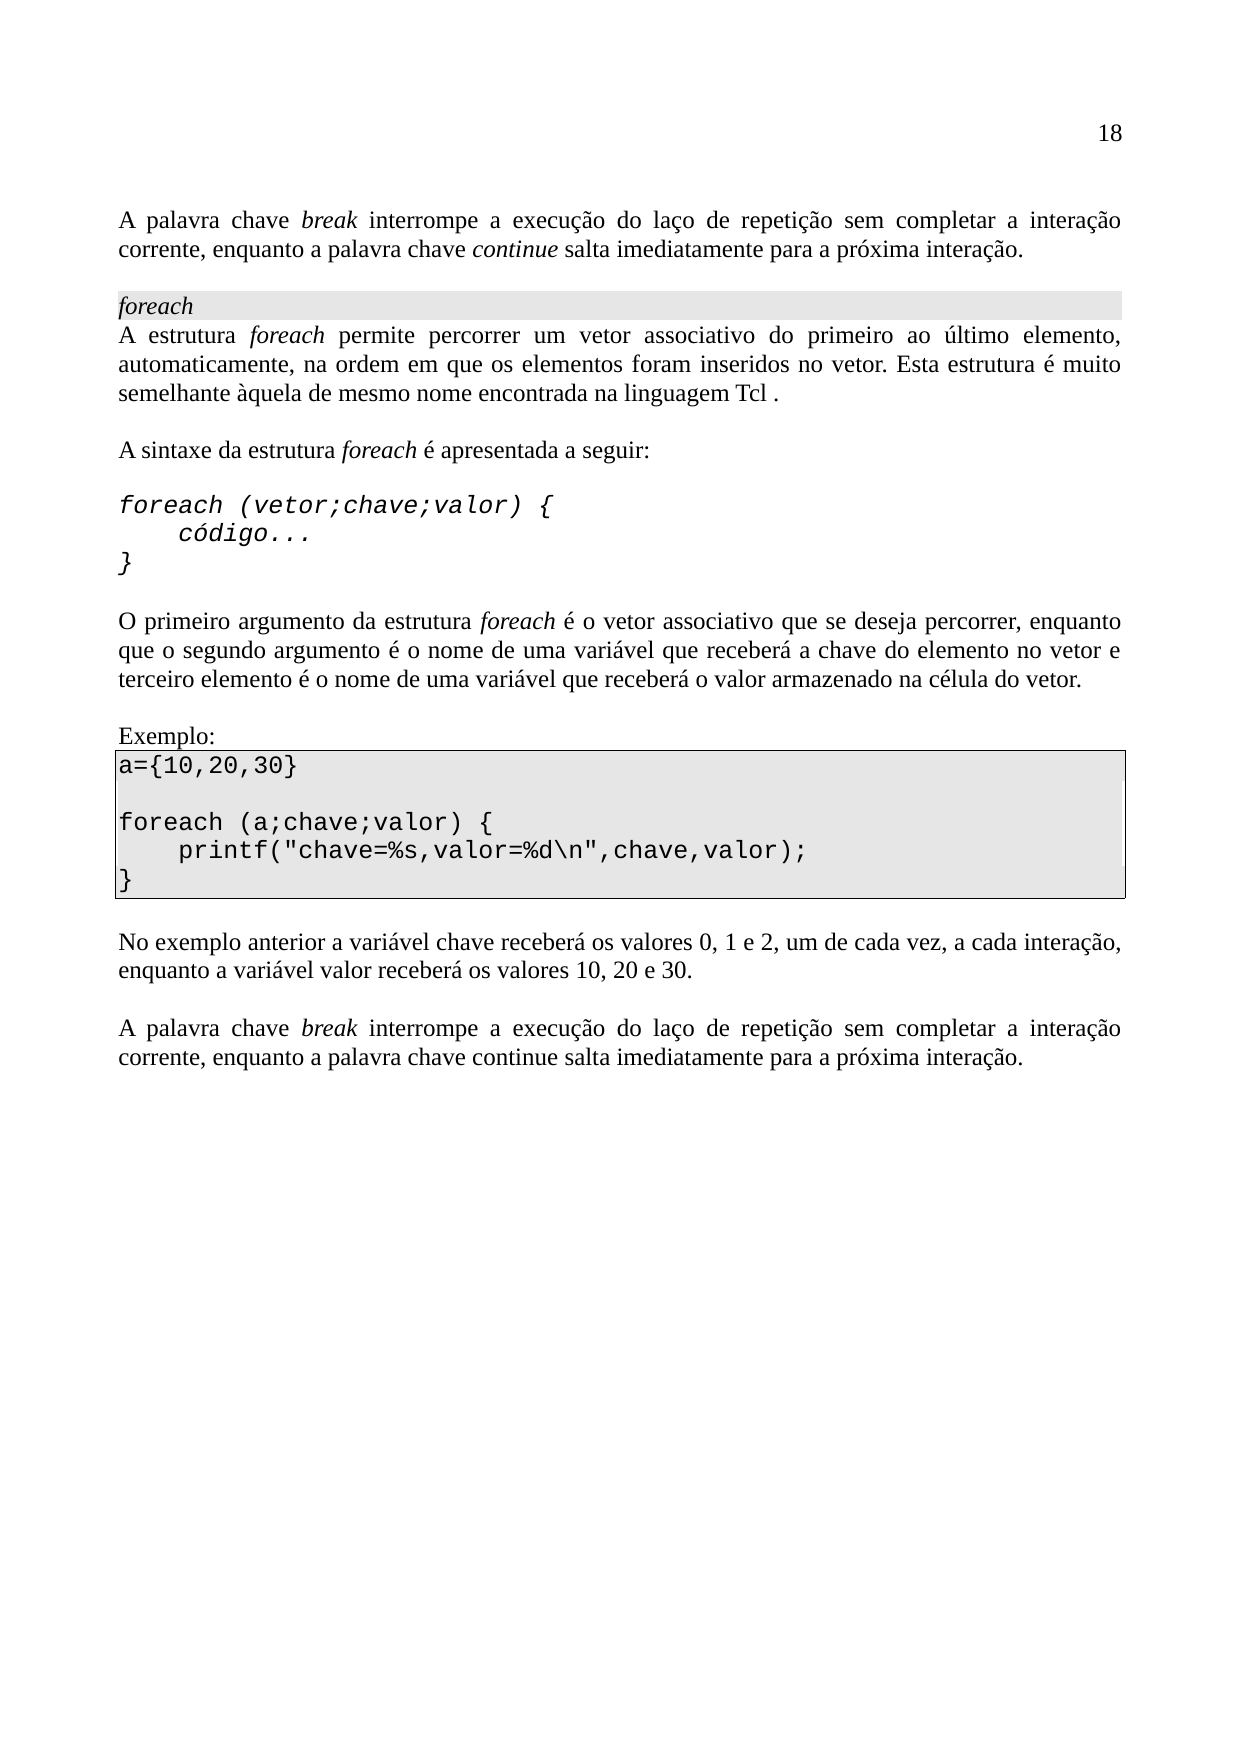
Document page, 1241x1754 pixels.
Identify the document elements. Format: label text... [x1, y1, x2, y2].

text A estrutura foreach permite percorrer um vetor associativo do primeiro ao último elemento, automaticamente, na ordem em que os elementos foram inseridos no vetor. Esta estrutura é muito semelhante àquela de mesmo nome encontrada na linguagem Tcl . [118, 320, 1122, 406]
text No exemplo anterior a variável chave receberá os valores 0, 1 e 2, um de cada vez, a cada interação, enquanto a variável valor receberá os valores 10, 20 e 30. [118, 927, 1122, 984]
text O primeiro argumento da estrutura foreach é o vetor associativo que se deseja percorrer, enquanto que o segundo argumento é o nome de uma variável que receberá a chave do elemento no vetor e terceiro elemento é o nome de uma variável que receberá o valor armazenado na célula do vetor. [118, 606, 1122, 693]
text código... [118, 521, 1122, 549]
text A palavra chave break interrompe a execução do laço de repetição sem completar a interação corrente, enquanto a palavra chave continue salta imediatamente para a próxima interação. [118, 205, 1122, 263]
text } [118, 549, 1122, 578]
text a={10,20,30} [116, 751, 1125, 781]
text foreach (vetor;chave;valor) { [118, 493, 1122, 521]
text A sintaxe da estrutura foreach é apresentada a seguir: [118, 435, 1122, 464]
text foreach (a;chave;valor) { [118, 810, 1122, 838]
text } [116, 863, 1125, 898]
text foreach [118, 291, 1122, 320]
text A palavra chave break interrompe a execução do laço de repetição sem completar a interação corrente, enquanto a palavra chave continue salta imediatamente para a próxima interação. [118, 1013, 1122, 1070]
text printf("chave=%s,valor=%d\n",chave,valor); [118, 838, 1122, 863]
text Exemplo: [118, 721, 1122, 750]
